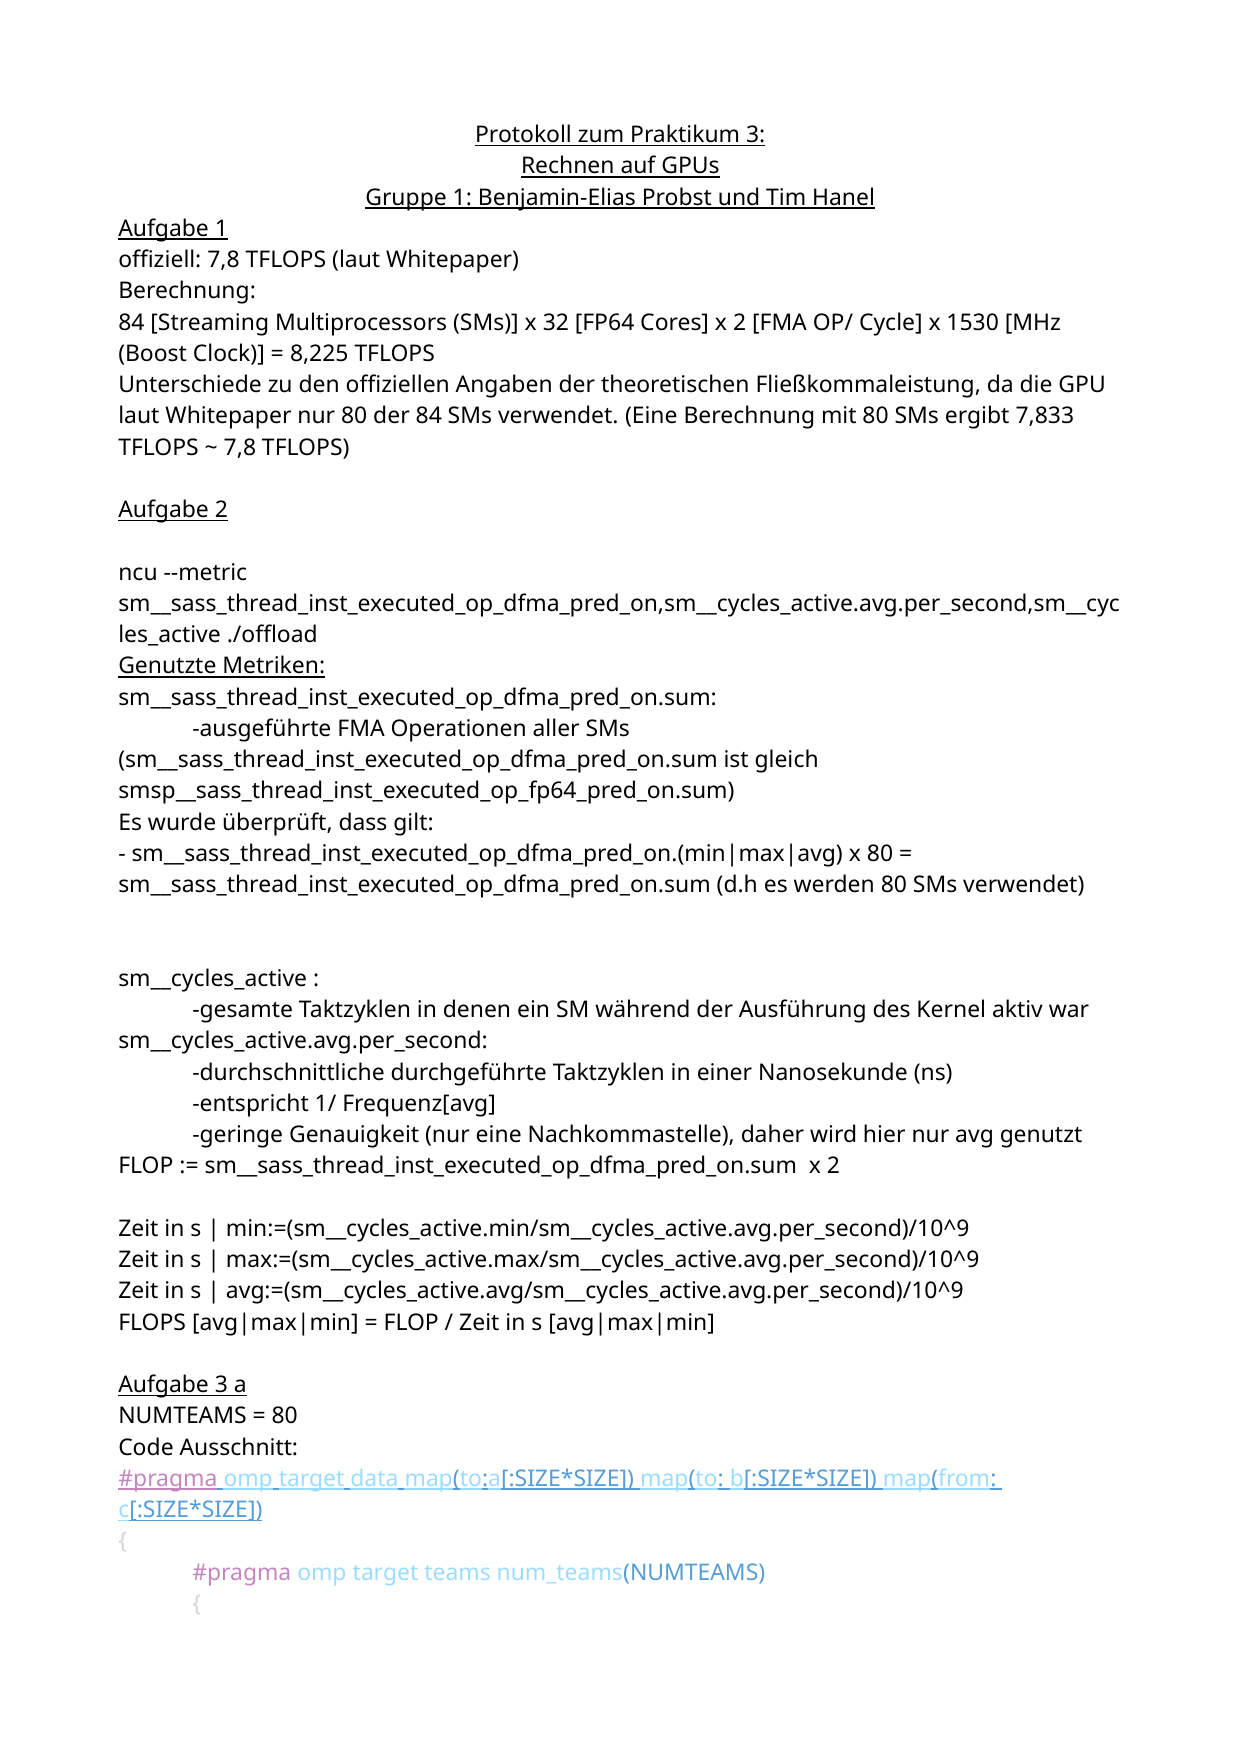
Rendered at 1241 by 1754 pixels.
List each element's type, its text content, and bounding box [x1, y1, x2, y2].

text offiziell: 7,8 TFLOPS (laut Whitepaper) [118, 243, 1122, 274]
text -entspricht 1/ Frequenz[avg] [118, 1087, 1122, 1118]
text Es wurde überprüft, dass gilt: [118, 806, 1122, 837]
text 84 [Streaming Multiprocessors (SMs)] x 32 [FP64 Cores] x 2 [FMA OP/ Cycle] x 1530 [MHz (Boost Clock)] = 8,225 TFLOPS [118, 306, 1122, 368]
text sm__cycles_active : [118, 962, 1122, 993]
text Zeit in s | max:=(sm__cycles_active.max/sm__cycles_active.avg.per_second)/10^9 [118, 1243, 1122, 1274]
text { [118, 1587, 1122, 1618]
text Aufgabe 3 a [118, 1368, 1122, 1399]
text sm__sass_thread_inst_executed_op_dfma_pred_on.sum: -ausgeführte FMA Operationen aller SMs (sm__sass_thread_inst_executed_op_dfma_pred_on.sum ist gleich smsp__sass_thread_inst_executed_op_fp64_pred_on.sum) [118, 681, 1122, 806]
text Aufgabe 2 [118, 493, 1122, 524]
text -durchschnittliche durchgeführte Taktzyklen in einer Nanosekunde (ns) [118, 1056, 1122, 1087]
text - sm__sass_thread_inst_executed_op_dfma_pred_on.(min|max|avg) x 80 = sm__sass_thread_inst_executed_op_dfma_pred_on.sum (d.h es werden 80 SMs verwendet) [118, 837, 1122, 899]
text Genutzte Metriken: [118, 649, 1122, 681]
text #pragma omp target data map(to:a[:SIZE*SIZE]) map(to: b[:SIZE*SIZE]) map(from: c[:SIZE*SIZE]) [118, 1462, 1122, 1524]
text -gesamte Taktzyklen in denen ein SM während der Ausführung des Kernel aktiv war [118, 993, 1122, 1024]
text Gruppe 1: Benjamin-Elias Probst und Tim Hanel [118, 181, 1122, 212]
text #pragma omp target teams num_teams(NUMTEAMS) [118, 1556, 1122, 1587]
text Unterschiede zu den offiziellen Angaben der theoretischen Fließkommaleistung, da die GPU laut Whitepaper nur 80 der 84 SMs verwendet. (Eine Berechnung mit 80 SMs ergibt 7,833 TFLOPS ~ 7,8 TFLOPS) [118, 368, 1122, 462]
text FLOPS [avg|max|min] = FLOP / Zeit in s [avg|max|min] [118, 1306, 1122, 1337]
text Rechnen auf GPUs [118, 149, 1122, 181]
text sm__cycles_active.avg.per_second: [118, 1024, 1122, 1056]
text NUMTEAMS = 80 [118, 1399, 1122, 1431]
text FLOP := sm__sass_thread_inst_executed_op_dfma_pred_on.sum x 2 [118, 1149, 1122, 1181]
text Aufgabe 1 [118, 212, 1122, 243]
text Zeit in s | avg:=(sm__cycles_active.avg/sm__cycles_active.avg.per_second)/10^9 [118, 1274, 1122, 1306]
text Berechnung: [118, 274, 1122, 306]
text { [118, 1524, 1122, 1556]
text Protokoll zum Praktikum 3: [118, 118, 1122, 149]
text -geringe Genauigkeit (nur eine Nachkommastelle), daher wird hier nur avg genutzt [118, 1118, 1122, 1149]
text Zeit in s | min:=(sm__cycles_active.min/sm__cycles_active.avg.per_second)/10^9 [118, 1212, 1122, 1243]
text ncu --metric sm__sass_thread_inst_executed_op_dfma_pred_on,sm__cycles_active.avg.per_second,sm__cycles_active ./offload [118, 556, 1122, 649]
text Code Ausschnitt: [118, 1431, 1122, 1462]
